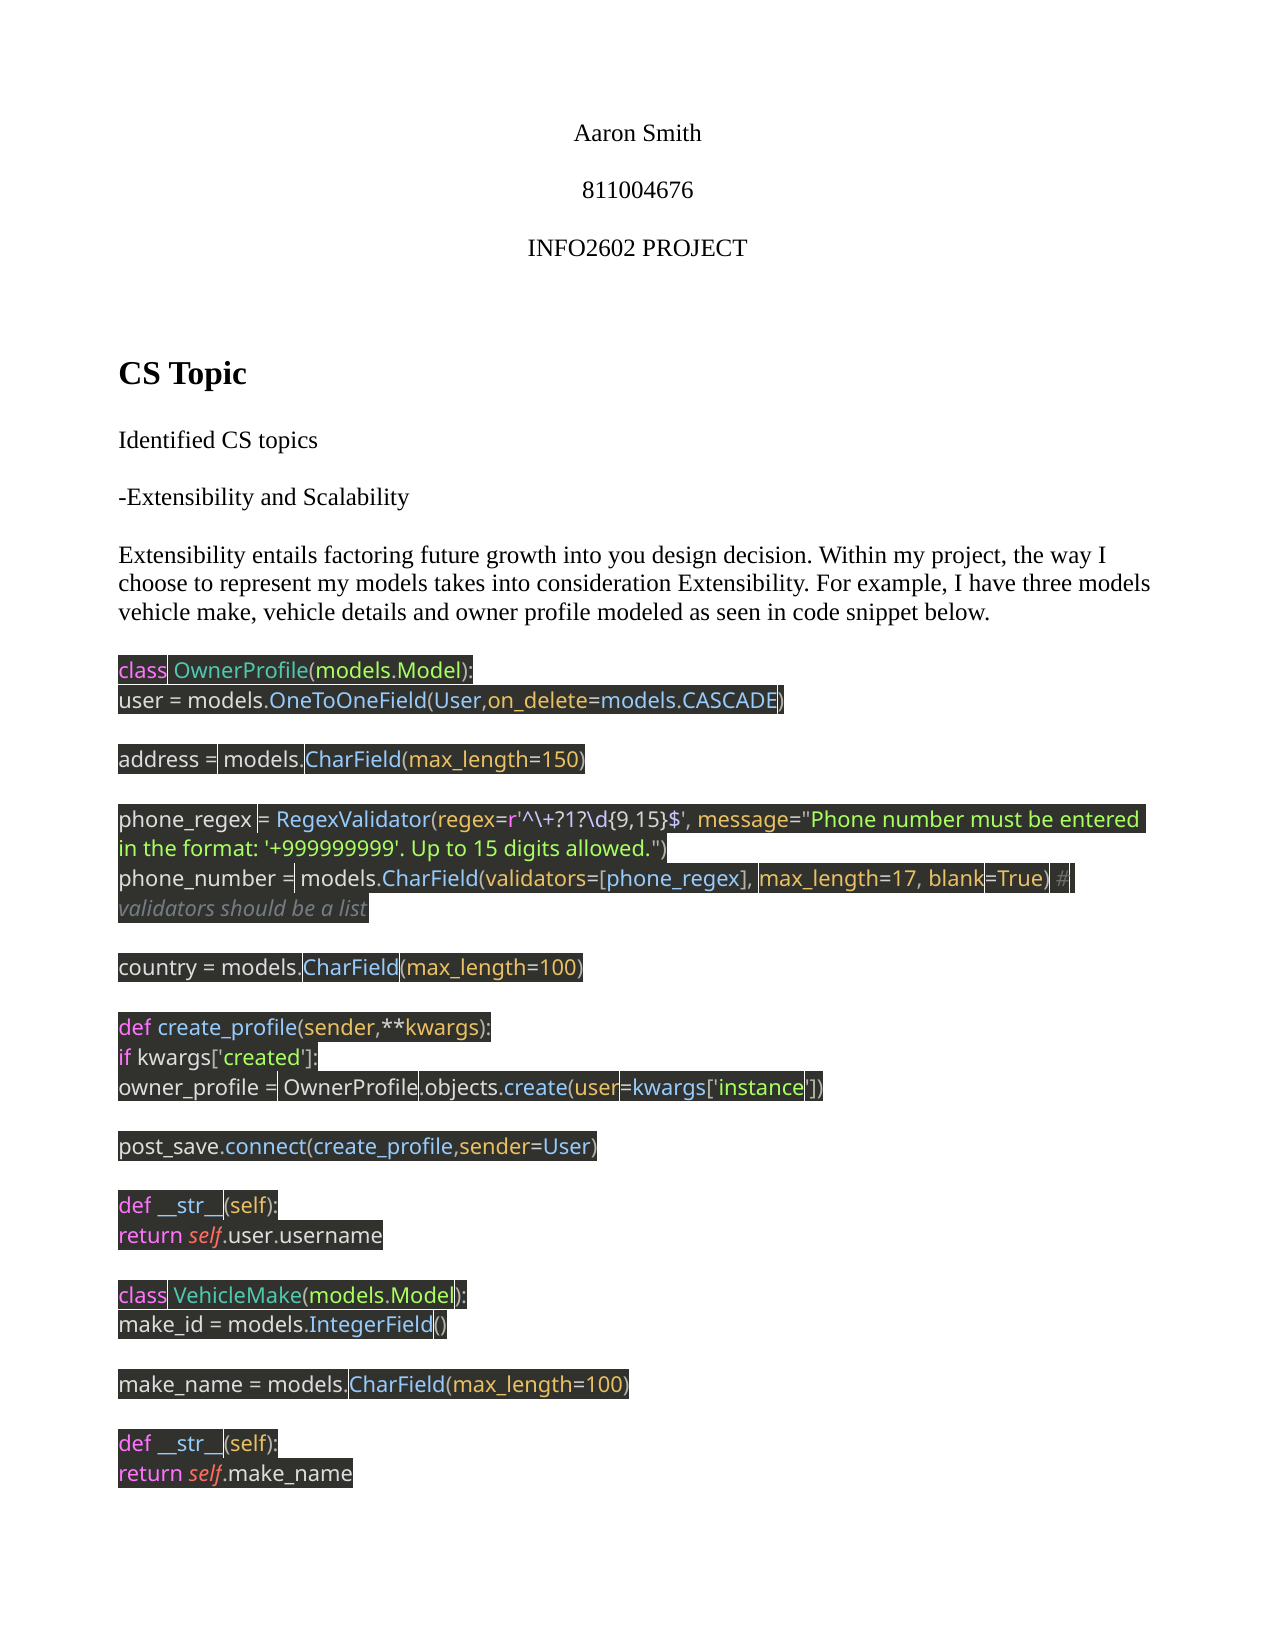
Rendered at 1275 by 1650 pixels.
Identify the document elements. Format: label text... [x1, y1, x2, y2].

text address = models.CharField(max_length=150) [118, 744, 1157, 774]
text -Extensibility and Scalability [118, 482, 1157, 511]
text Identified CS topics [118, 425, 1157, 453]
text def __str__(self): [118, 1190, 1157, 1220]
text return self.user.username [118, 1220, 1157, 1250]
text make_id = models.IntegerField() [118, 1309, 1157, 1339]
text class VehicleMake(models.Model): [118, 1280, 1157, 1309]
text return self.make_name [118, 1458, 1157, 1488]
text def __str__(self): [118, 1428, 1157, 1458]
text country = models.CharField(max_length=100) [118, 952, 1157, 982]
text phone_number = models.CharField(validators=[phone_regex], max_length=17, blank=True) # validators should be a list [118, 863, 1157, 923]
text Extensibility entails factoring future growth into you design decision. Within my project, the way I choose to represent my models takes into consideration Extensibility. For example, I have three models [118, 540, 1157, 597]
text owner_profile = OwnerProfile.objects.create(user=kwargs['instance']) [118, 1071, 1157, 1101]
text phone_regex = RegexValidator(regex=r'^\+?1?\d{9,15}$', message="Phone number must be entered in the format: '+999999999'. Up to 15 digits allowed.") [118, 803, 1157, 863]
text post_save.connect(create_profile,sender=User) [118, 1131, 1157, 1161]
text make_name = models.CharField(max_length=100) [118, 1369, 1157, 1399]
text Aaron Smith [118, 118, 1157, 147]
text CS Topic [118, 353, 1157, 391]
text vehicle make, vehicle details and owner profile modeled as seen in code snippet below. [118, 597, 1157, 626]
text if kwargs['created']: [118, 1042, 1157, 1071]
text def create_profile(sender,**kwargs): [118, 1012, 1157, 1042]
text class OwnerProfile(models.Model): [118, 655, 1157, 684]
text 811004676 [118, 176, 1157, 204]
text INFO2602 PROJECT [118, 233, 1157, 262]
text user = models.OneToOneField(User,on_delete=models.CASCADE) [118, 684, 1157, 714]
